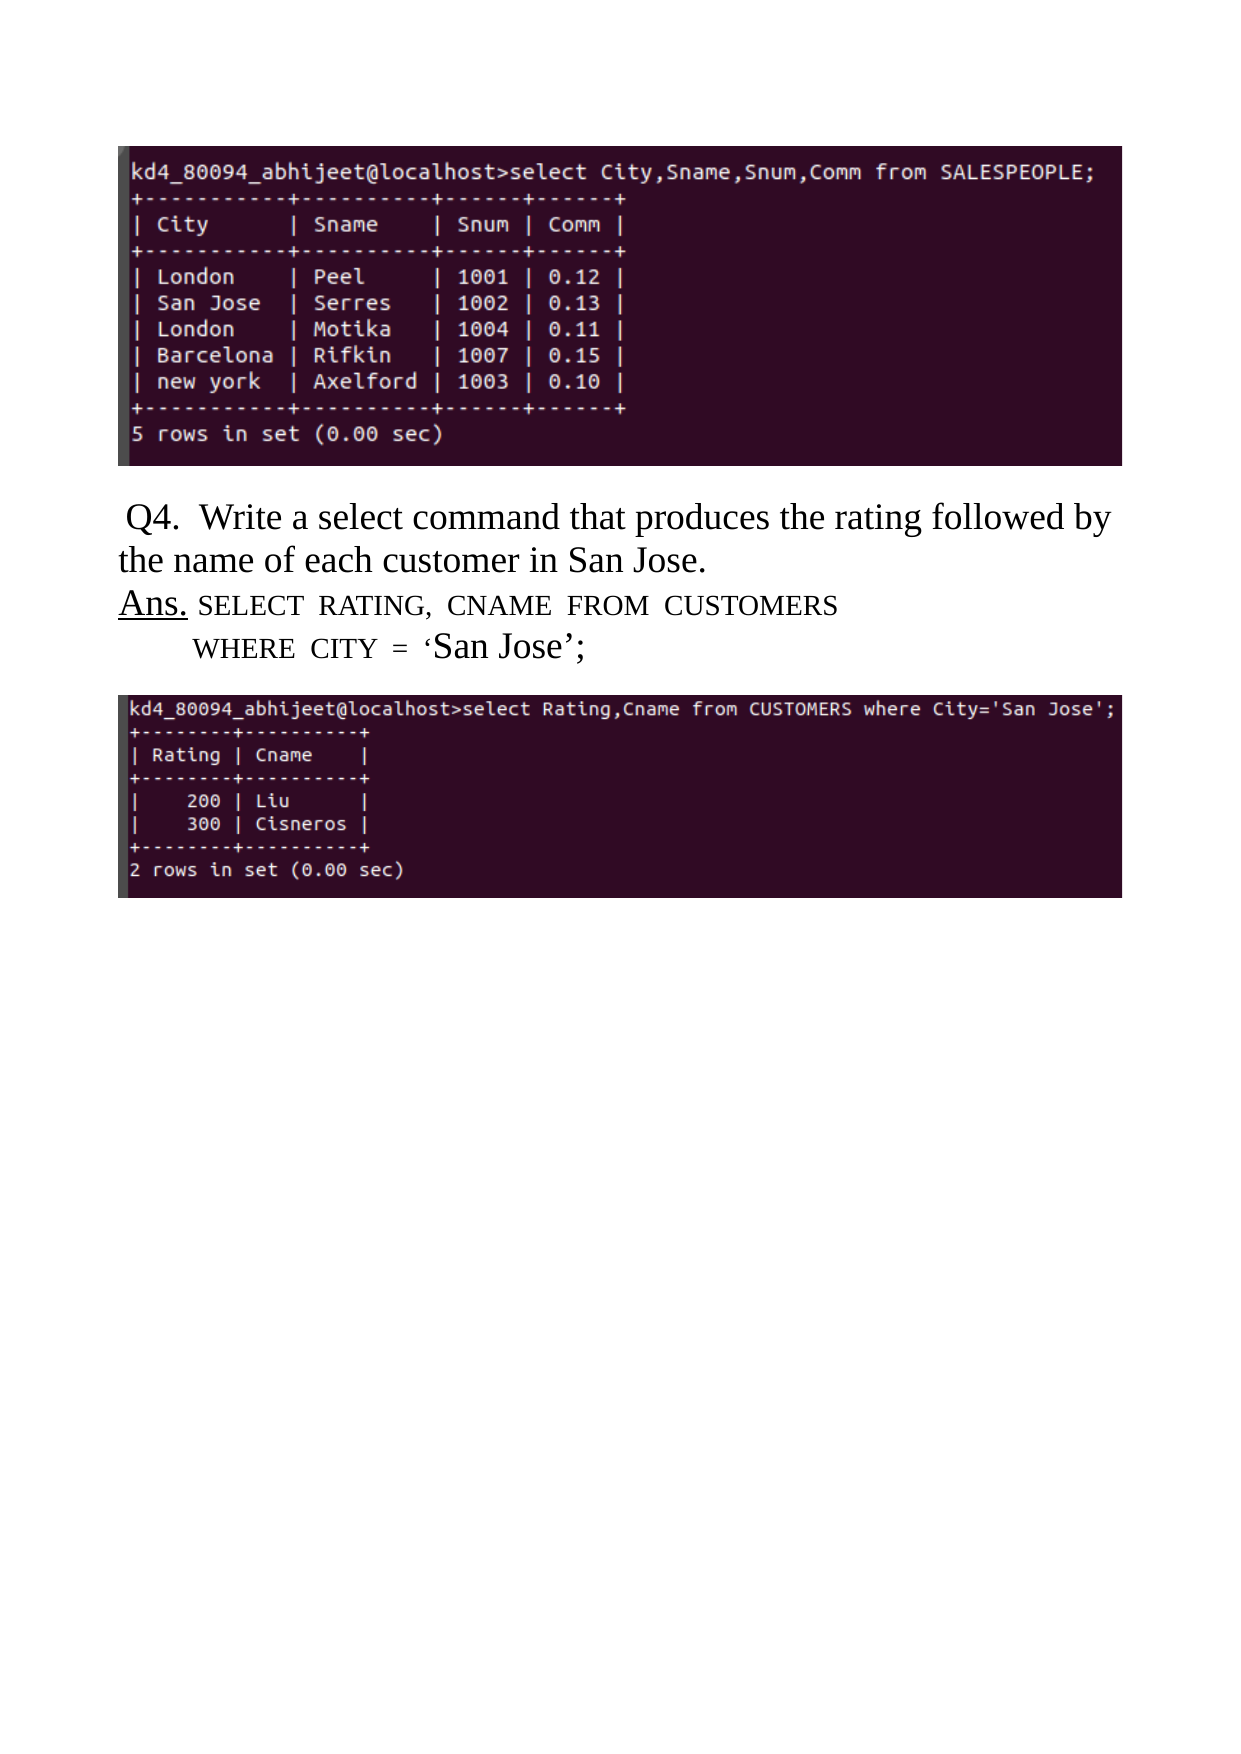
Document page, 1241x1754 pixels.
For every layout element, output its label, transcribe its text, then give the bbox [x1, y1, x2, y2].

text Q4. Write a select command that produces the rating followed by the name of each customer in San Jose. [118, 494, 1122, 581]
picture [118, 146, 1123, 466]
text Ans. SELECT RATING, CNAME FROM CUSTOMERS [118, 581, 1122, 624]
text WHERE CITY = ‘San Jose’; [118, 624, 1122, 667]
picture [118, 695, 1123, 898]
